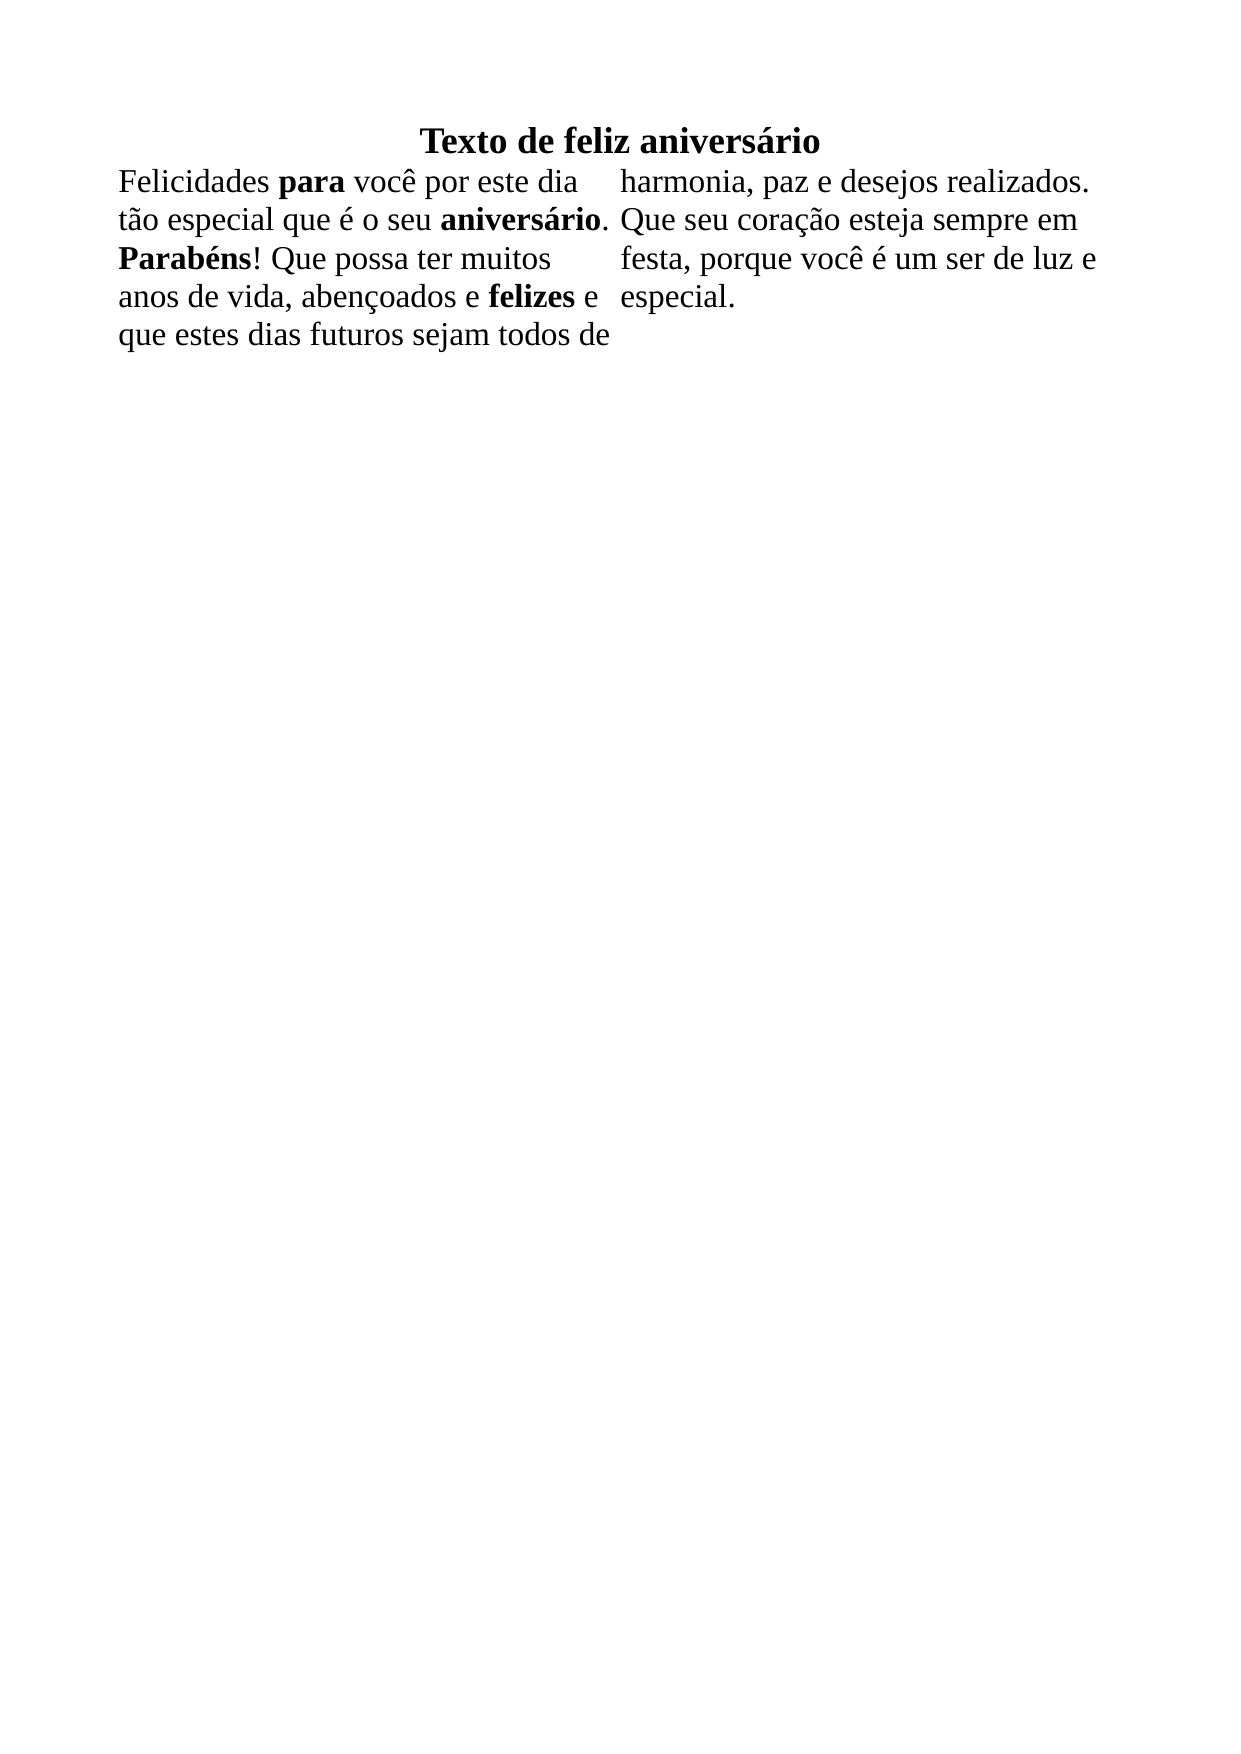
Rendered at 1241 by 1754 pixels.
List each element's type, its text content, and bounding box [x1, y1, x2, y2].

text Felicidades para você por este dia tão especial que é o seu aniversário. Parabéns! Que possa ter muitos anos de vida, abençoados e felizes e que estes dias futuros sejam todos de harmonia, paz e desejos realizados. Que seu coração esteja sempre em festa, porque você é um ser de luz e especial. [118, 161, 1122, 353]
text Texto de feliz aniversário [118, 118, 1122, 161]
